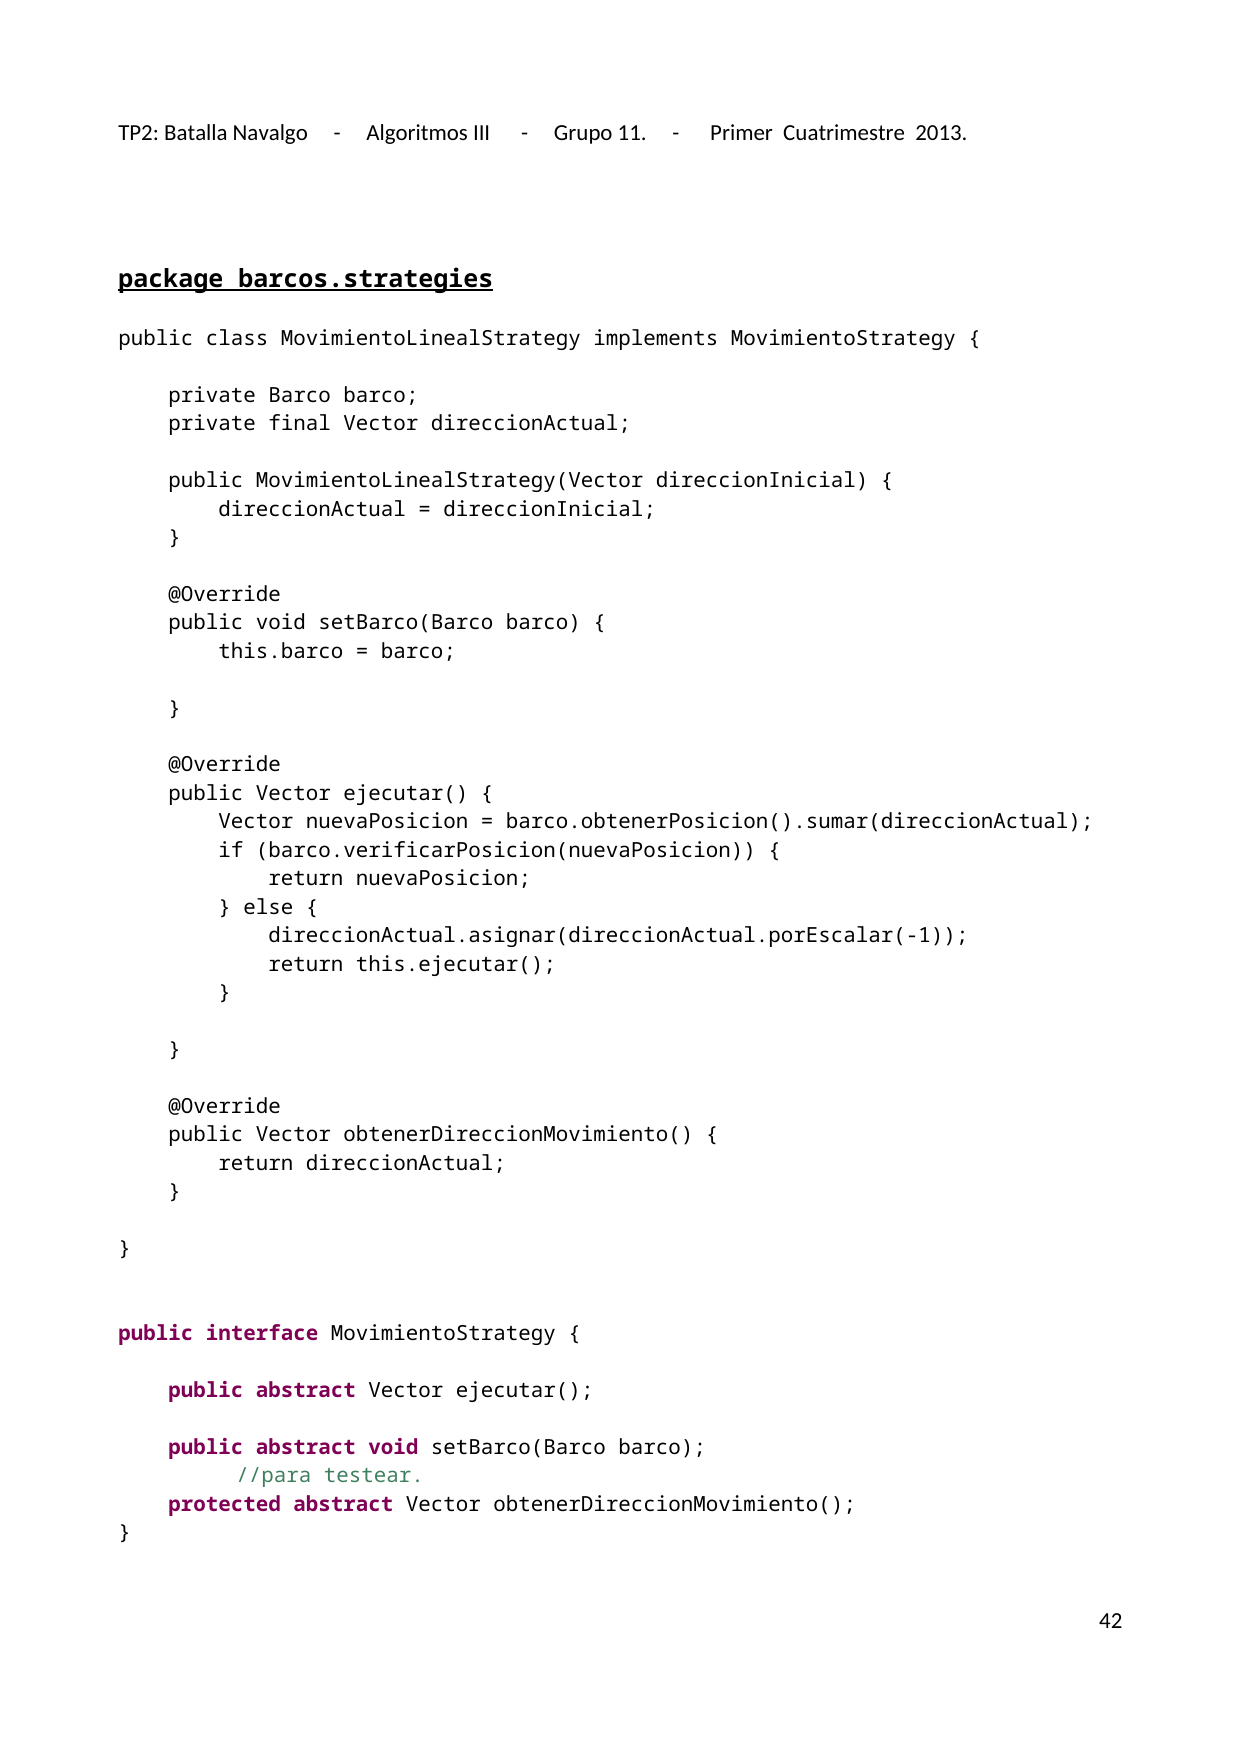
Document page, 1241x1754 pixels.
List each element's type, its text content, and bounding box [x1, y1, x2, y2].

text private final Vector direccionActual; [118, 408, 1122, 437]
text Vector nuevaPosicion = barco.obtenerPosicion().sumar(direccionActual); [118, 806, 1122, 835]
text @Override [118, 749, 1122, 778]
text public Vector obtenerDireccionMovimiento() { [118, 1119, 1122, 1148]
text direccionActual = direccionInicial; [118, 494, 1122, 522]
text //para testear. [118, 1461, 1122, 1489]
text protected abstract Vector obtenerDireccionMovimiento(); [118, 1489, 1122, 1517]
text return nuevaPosicion; [118, 863, 1122, 892]
text public void setBarco(Barco barco) { [118, 607, 1122, 636]
text this.barco = barco; [118, 636, 1122, 664]
text private Barco barco; [118, 380, 1122, 408]
text public class MovimientoLinealStrategy implements MovimientoStrategy { [118, 323, 1122, 351]
text } [118, 1034, 1122, 1062]
text } [118, 693, 1122, 721]
text public abstract Vector ejecutar(); [118, 1375, 1122, 1404]
text } else { [118, 892, 1122, 920]
text public interface MovimientoStrategy { [118, 1318, 1122, 1347]
text @Override [118, 1091, 1122, 1119]
text return this.ejecutar(); [118, 949, 1122, 977]
text direccionActual.asignar(direccionActual.porEscalar(-1)); [118, 920, 1122, 949]
text return direccionActual; [118, 1148, 1122, 1176]
text } [118, 977, 1122, 1006]
text } [118, 1233, 1122, 1261]
text } [118, 522, 1122, 551]
text if (barco.verificarPosicion(nuevaPosicion)) { [118, 835, 1122, 863]
text } [118, 1176, 1122, 1204]
text public abstract void setBarco(Barco barco); [118, 1432, 1122, 1461]
text package barcos.strategies [118, 261, 1122, 294]
text public MovimientoLinealStrategy(Vector direccionInicial) { [118, 465, 1122, 494]
text } [118, 1517, 1122, 1546]
text @Override [118, 579, 1122, 607]
text public Vector ejecutar() { [118, 778, 1122, 806]
